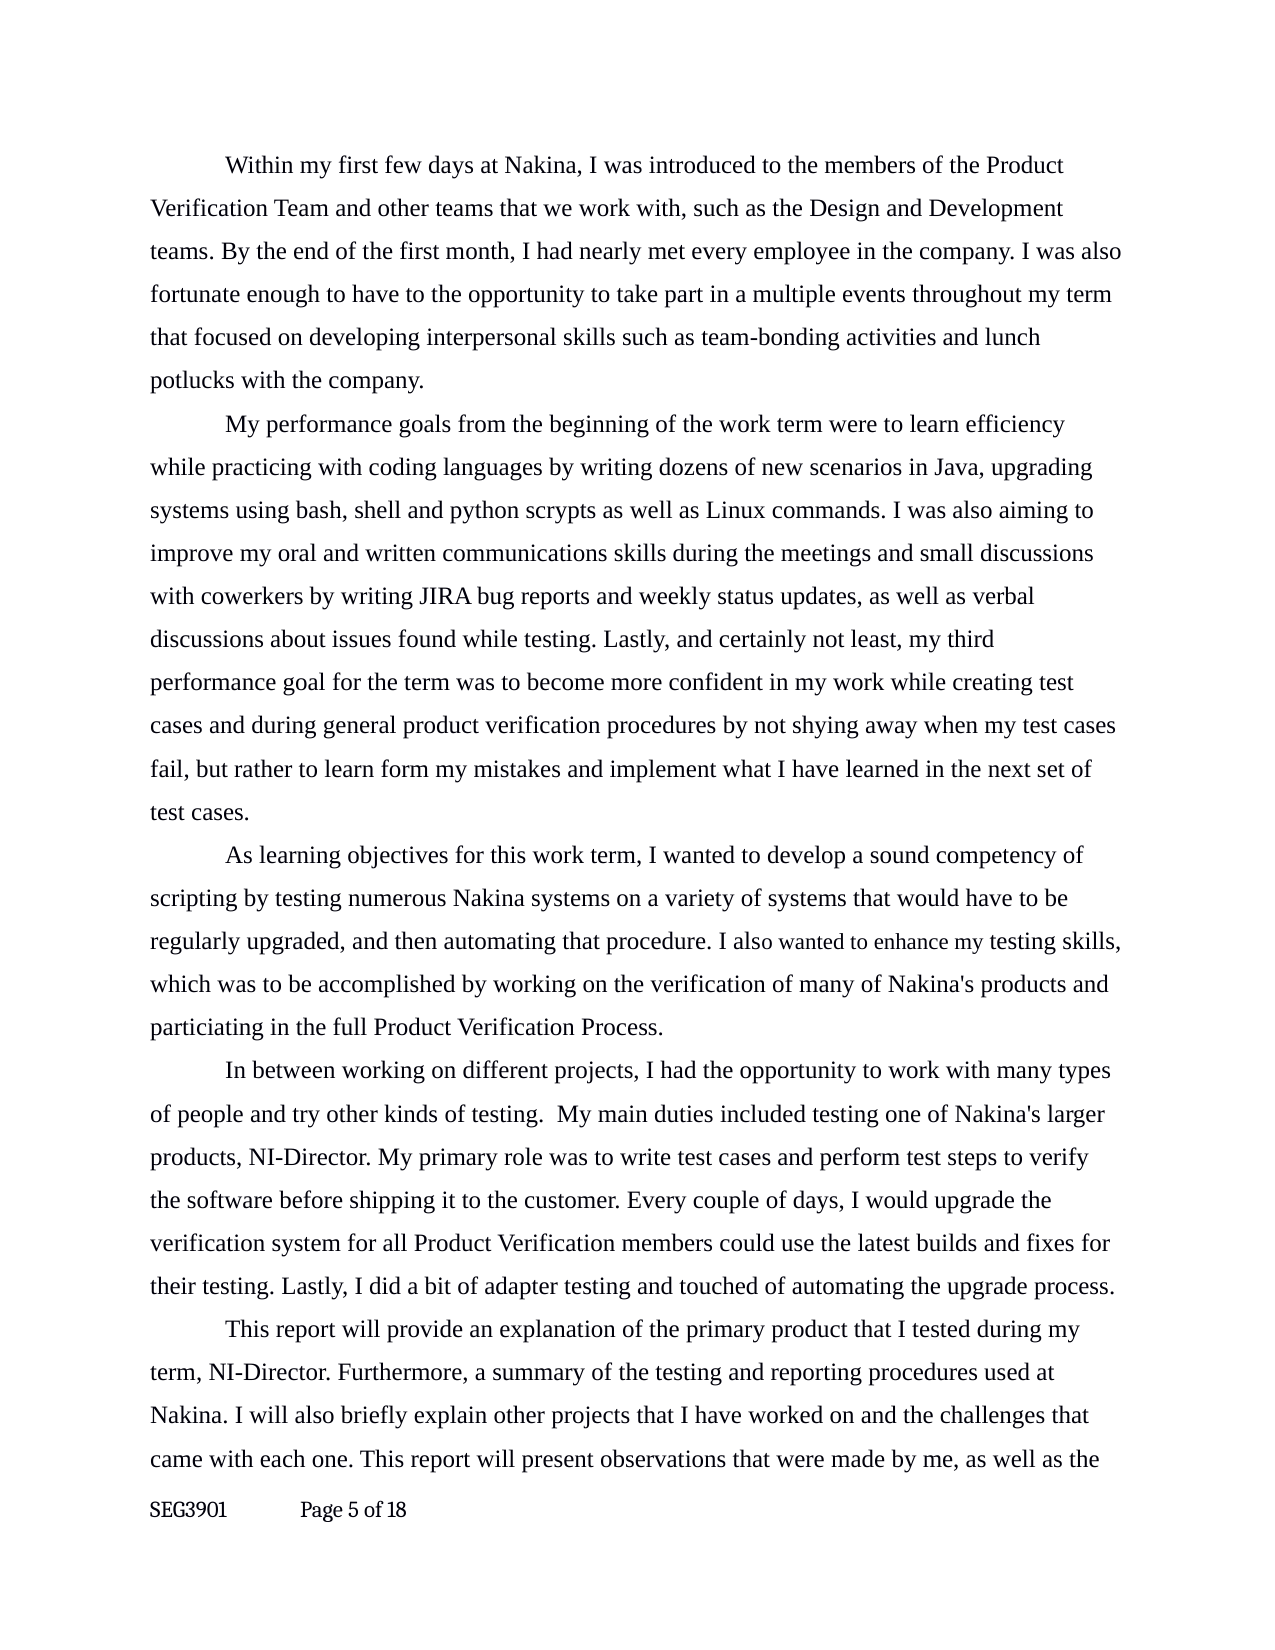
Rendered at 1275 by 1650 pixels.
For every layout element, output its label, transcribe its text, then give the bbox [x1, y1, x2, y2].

text As learning objectives for this work term, I wanted to develop a sound competency of scripting by testing numerous Nakina systems on a variety of systems that would have to be regularly upgraded, and then automating that procedure. I also wanted to enhance my testing skills, which was to be accomplished by working on the verification of many of Nakina's products and particiating in the full Product Verification Process. [150, 840, 1125, 1041]
text Within my first few days at Nakina, I was introduced to the members of the Product Verification Team and other teams that we work with, such as the Design and Development teams. By the end of the first month, I had nearly met every employee in the company. I was also fortunate enough to have to the opportunity to take part in a multiple events throughout my term that focused on developing interpersonal skills such as team-bonding activities and lunch potlucks with the company. [150, 150, 1125, 394]
text This report will provide an explanation of the primary product that I tested during my term, NI-Director. Furthermore, a summary of the testing and reporting procedures used at Nakina. I will also briefly explain other projects that I have worked on and the challenges that came with each one. This report will present observations that were made by me, as well as the [150, 1314, 1125, 1472]
text In between working on different projects, I had the opportunity to work with many types of people and try other kinds of testing. My main duties included testing one of Nakina's larger products, NI-Director. My primary role was to write test cases and perform test steps to verify the software before shipping it to the customer. Every couple of days, I would upgrade the verification system for all Product Verification members could use the latest builds and fixes for their testing. Lastly, I did a bit of adapter testing and touched of automating the upgrade process. [150, 1056, 1125, 1300]
text My performance goals from the beginning of the work term were to learn efficiency while practicing with coding languages by writing dozens of new scenarios in Java, upgrading systems using bash, shell and python scrypts as well as Linux commands. I was also aiming to improve my oral and written communications skills during the meetings and small discussions with cowerkers by writing JIRA bug reports and weekly status updates, as well as verbal discussions about issues found while testing. Lastly, and certainly not least, my third performance goal for the term was to become more confident in my work while creating test cases and during general product verification procedures by not shying away when my test cases fail, but rather to learn form my mistakes and implement what I have learned in the next set of test cases. [150, 409, 1125, 826]
